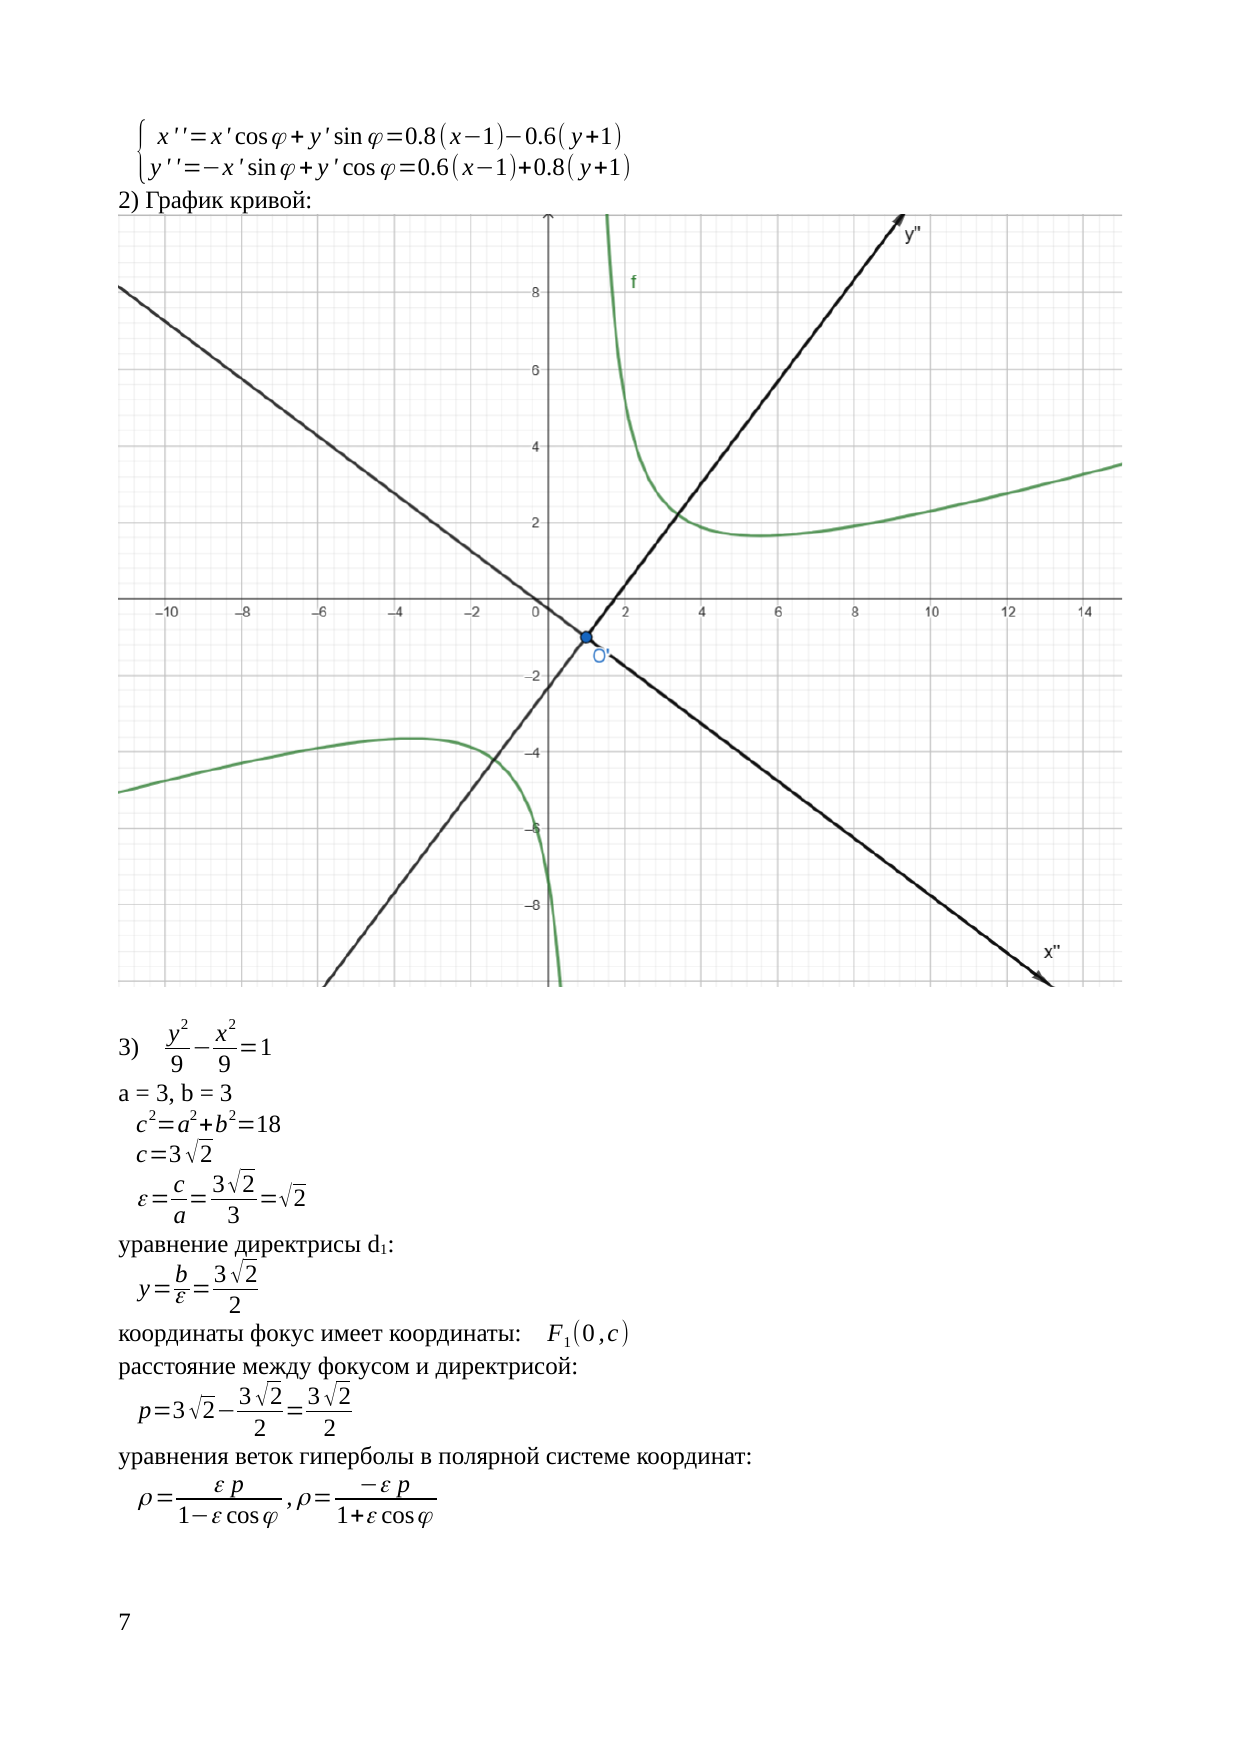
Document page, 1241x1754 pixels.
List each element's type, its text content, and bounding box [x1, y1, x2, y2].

text 2) График кривой: [118, 185, 1122, 214]
text уравнения веток гиперболы в полярной системе координат: [118, 1441, 1122, 1469]
text 3) [118, 1015, 1122, 1078]
text координаты фокус имеет координаты: [118, 1318, 1122, 1351]
text уравнение директрисы d1: [118, 1229, 1122, 1257]
picture [118, 214, 1123, 987]
text a = 3, b = 3 [118, 1078, 1122, 1107]
text расстояние между фокусом и директрисой: [118, 1351, 1122, 1380]
